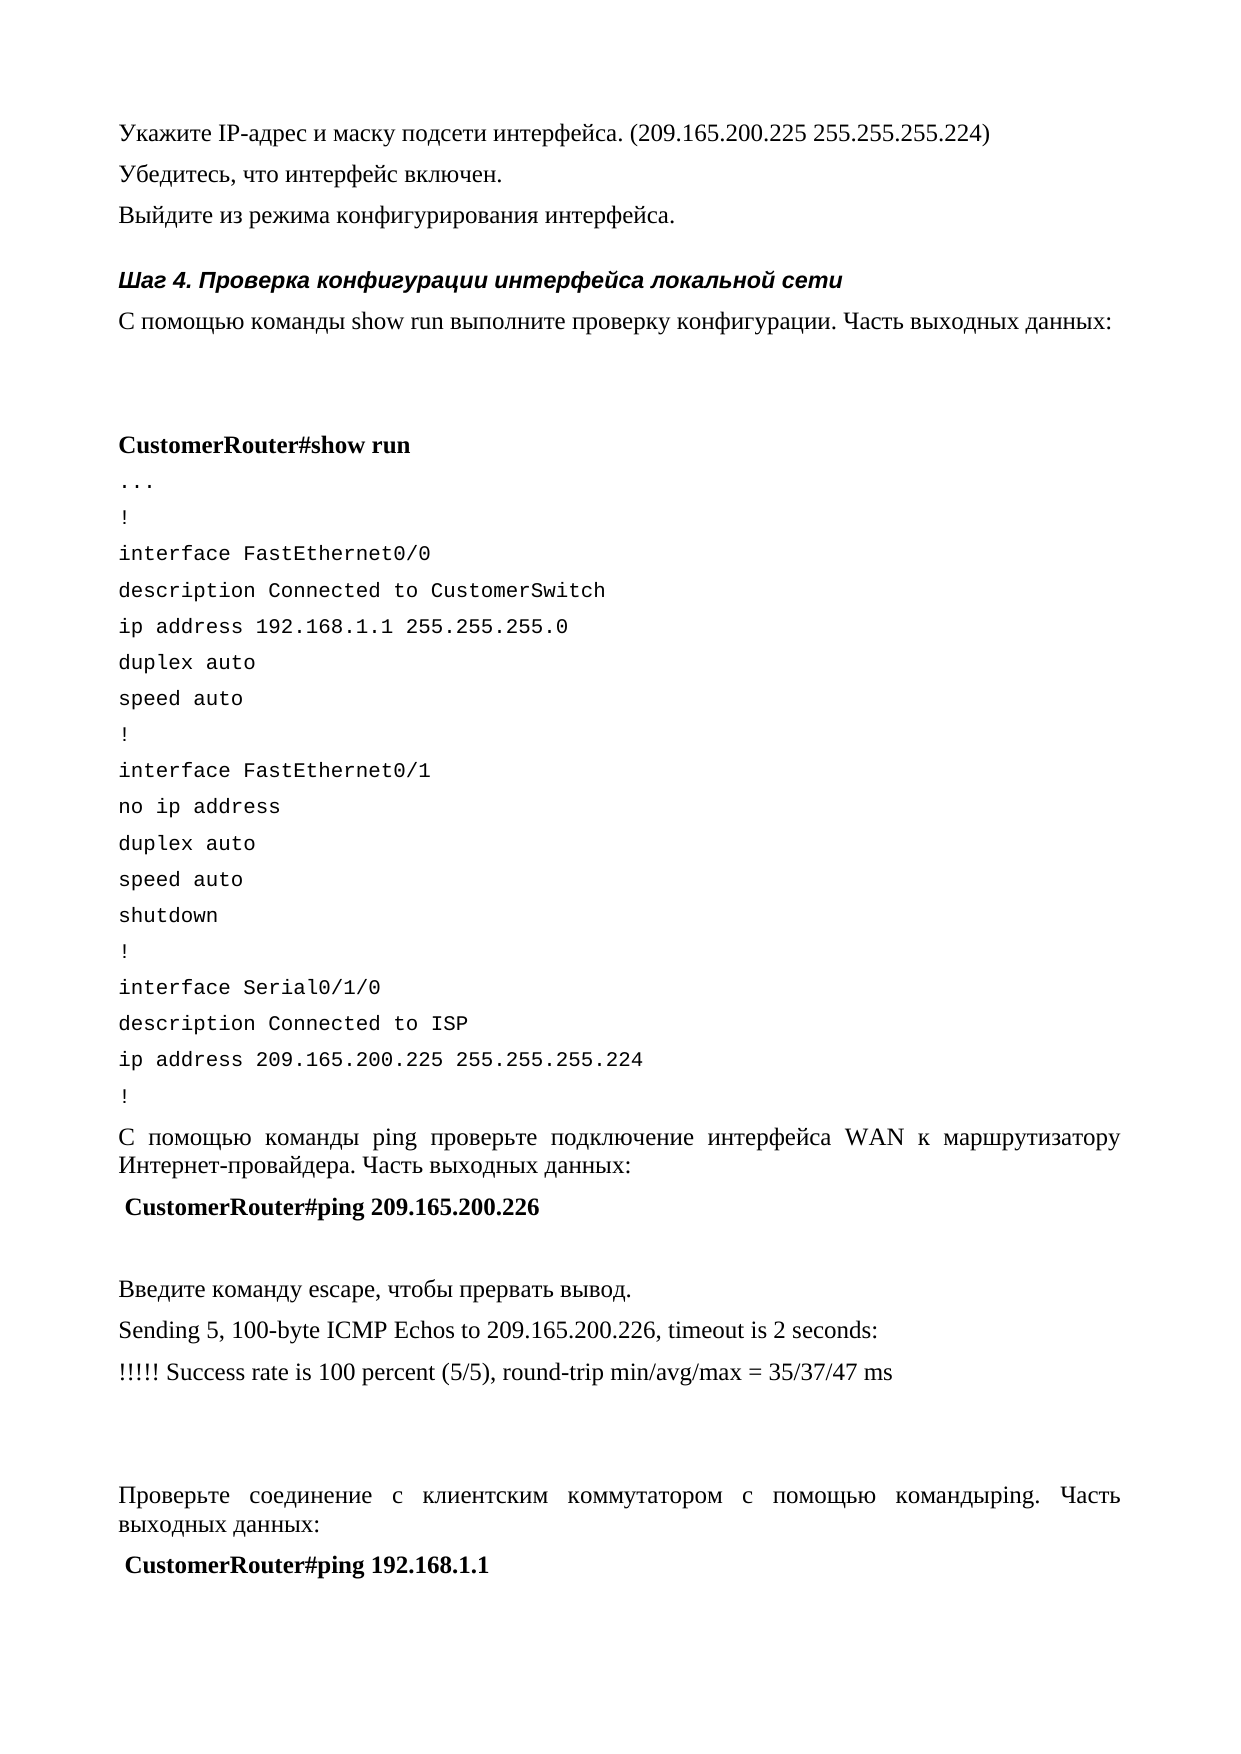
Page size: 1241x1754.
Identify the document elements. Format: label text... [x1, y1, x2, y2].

text ! [118, 507, 1122, 531]
text ... [118, 471, 1122, 495]
text duplex auto [118, 833, 1122, 856]
text Sending 5, 100-byte ICMP Echos to 209.165.200.226, timeout is 2 seconds: [118, 1316, 1122, 1344]
text description Connected to CustomerSwitch [118, 579, 1122, 603]
text description Connected to ISP [118, 1013, 1122, 1037]
text ! [118, 1086, 1122, 1109]
text Укажите IP-адрес и маску подсети интерфейса. (209.165.200.225 255.255.255.224) [118, 118, 1122, 147]
text no ip address [118, 796, 1122, 820]
text Введите команду escape, чтобы прервать вывод. [118, 1274, 1122, 1303]
text Убедитесь, что интерфейс включен. [118, 159, 1122, 188]
text speed auto [118, 688, 1122, 712]
text interface Serial0/1/0 [118, 977, 1122, 1001]
text CustomerRouter#show run [118, 430, 1122, 459]
text duplex auto [118, 652, 1122, 676]
subtitle Шаг 4. Проверка конфигурации интерфейса локальной сети [118, 267, 1122, 294]
text shutdown [118, 905, 1122, 928]
text CustomerRouter#ping 192.168.1.1 [118, 1551, 1122, 1579]
text ! [118, 941, 1122, 965]
text CustomerRouter#ping 209.165.200.226 [118, 1192, 1122, 1221]
text speed auto [118, 869, 1122, 892]
text ip address 209.165.200.225 255.255.255.224 [118, 1049, 1122, 1073]
text Выйдите из режима конфигурирования интерфейса. [118, 201, 1122, 229]
text Проверьте соединение с клиентским коммутатором с помощью командыping. Часть выходных данных: [118, 1481, 1122, 1538]
text ! [118, 724, 1122, 748]
text С помощью команды ping проверьте подключение интерфейса WAN к маршрутизатору Интернет-провайдера. Часть выходных данных: [118, 1122, 1122, 1179]
text interface FastEthernet0/0 [118, 543, 1122, 567]
text ip address 192.168.1.1 255.255.255.0 [118, 616, 1122, 639]
text С помощью команды show run выполните проверку конфигурации. Часть выходных данных: [118, 306, 1122, 335]
text !!!!! Success rate is 100 percent (5/5), round-trip min/avg/max = 35/37/47 ms [118, 1357, 1122, 1386]
text interface FastEthernet0/1 [118, 760, 1122, 784]
